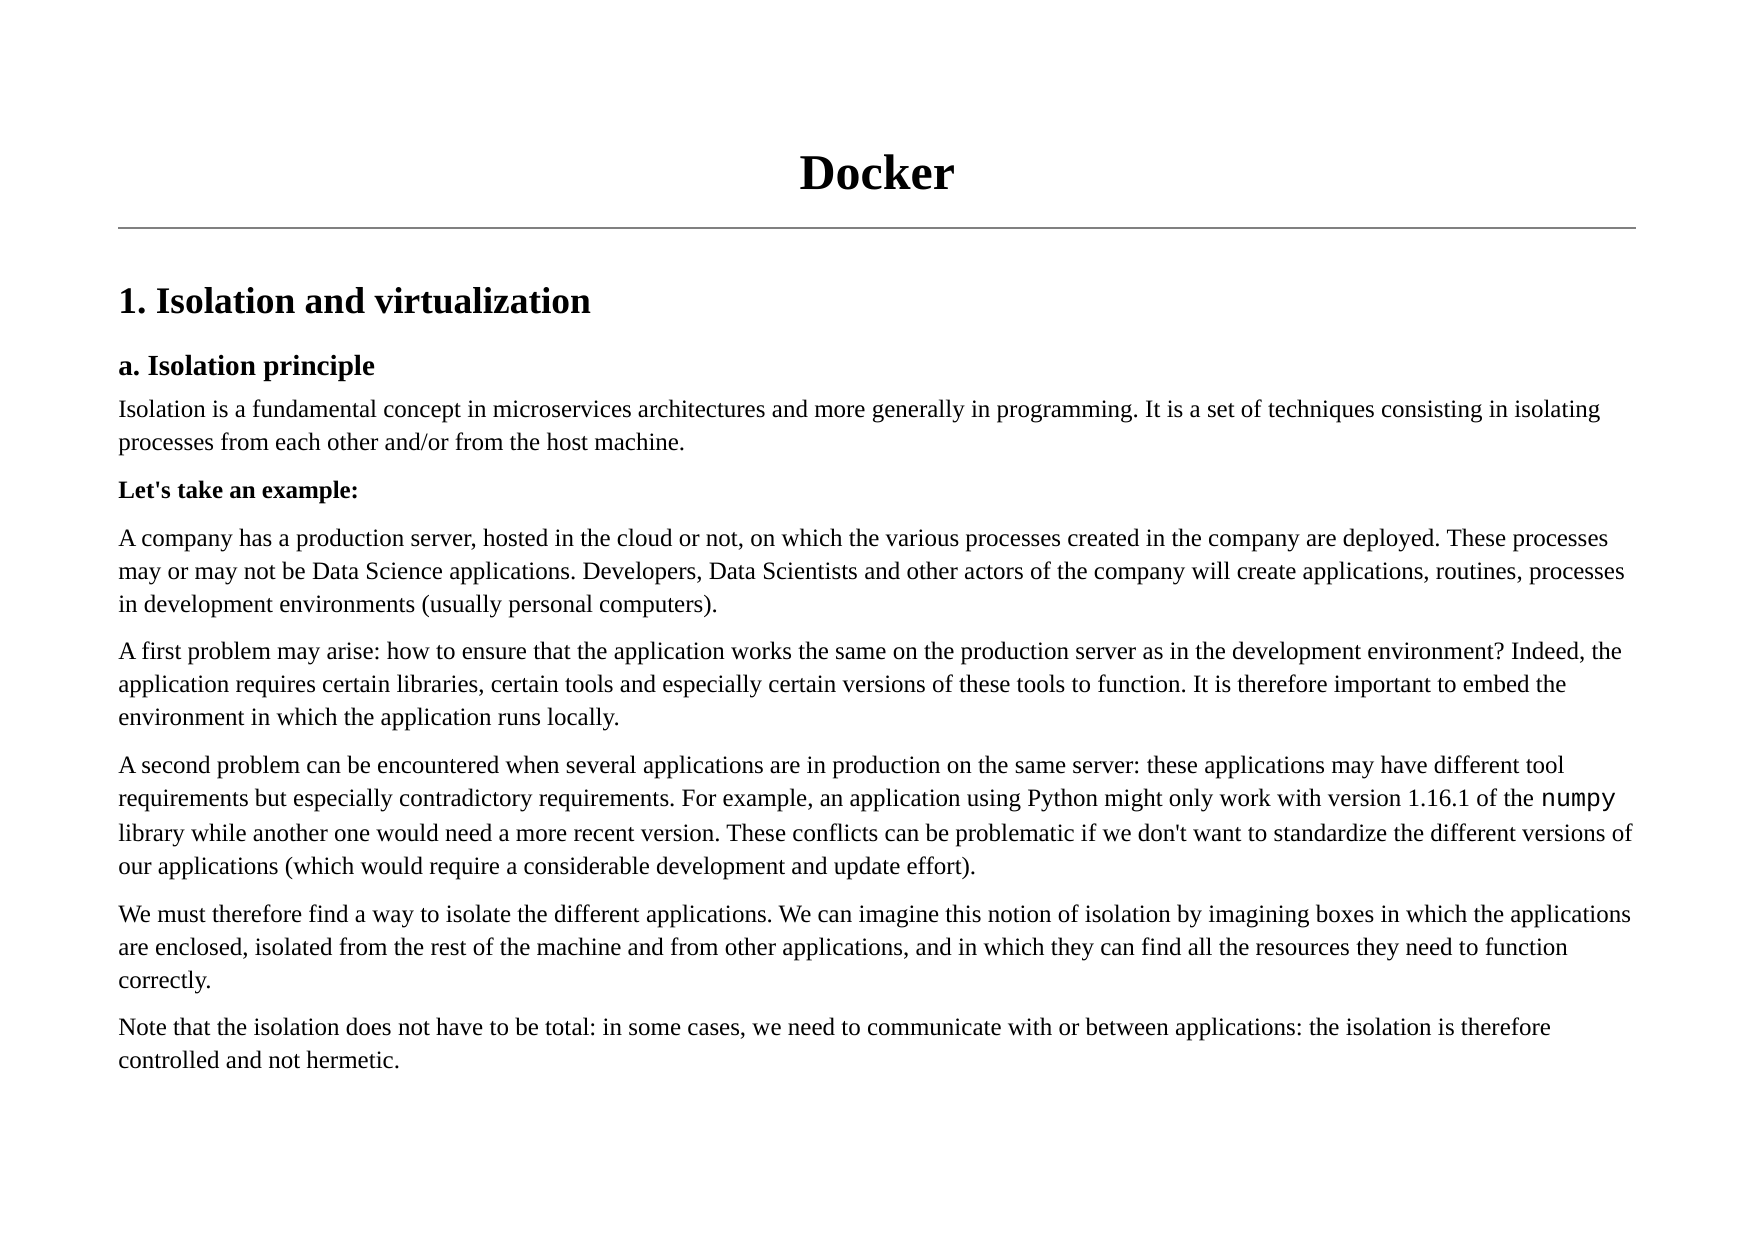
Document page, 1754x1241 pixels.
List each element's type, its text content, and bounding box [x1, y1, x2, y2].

subtitle Docker [118, 143, 1636, 201]
text A company has a production server, hosted in the cloud or not, on which the various processes created in the company are deployed. These processes may or may not be Data Science applications. Developers, Data Scientists and other actors of the company will create applications, routines, processes in development environments (usually personal computers). [118, 523, 1636, 617]
text Isolation is a fundamental concept in microservices architectures and more generally in programming. It is a set of techniques consisting in isolating processes from each other and/or from the host machine. [118, 394, 1636, 456]
subtitle a. Isolation principle [118, 348, 1636, 382]
subtitle 1. Isolation and virtualization [118, 278, 1636, 321]
text Note that the isolation does not have to be total: in some cases, we need to communicate with or between applications: the isolation is therefore controlled and not hermetic. [118, 1012, 1636, 1074]
text A second problem can be encountered when several applications are in production on the same server: these applications may have different tool requirements but especially contradictory requirements. For example, an application using Python might only work with version 1.16.1 of the numpy library while another one would need a more recent version. These conflicts can be problematic if we don't want to standardize the different versions of our applications (which would require a considerable development and update effort). [118, 750, 1636, 880]
text A first problem may arise: how to ensure that the application works the same on the production server as in the development environment? Indeed, the application requires certain libraries, certain tools and especially certain versions of these tools to function. It is therefore important to embed the environment in which the application runs locally. [118, 636, 1636, 731]
text We must therefore find a way to isolate the different applications. We can imagine this notion of isolation by imagining boxes in which the applications are enclosed, isolated from the rest of the machine and from other applications, and in which they can find all the resources they need to function correctly. [118, 899, 1636, 993]
text Let's take an example: [118, 475, 1636, 504]
